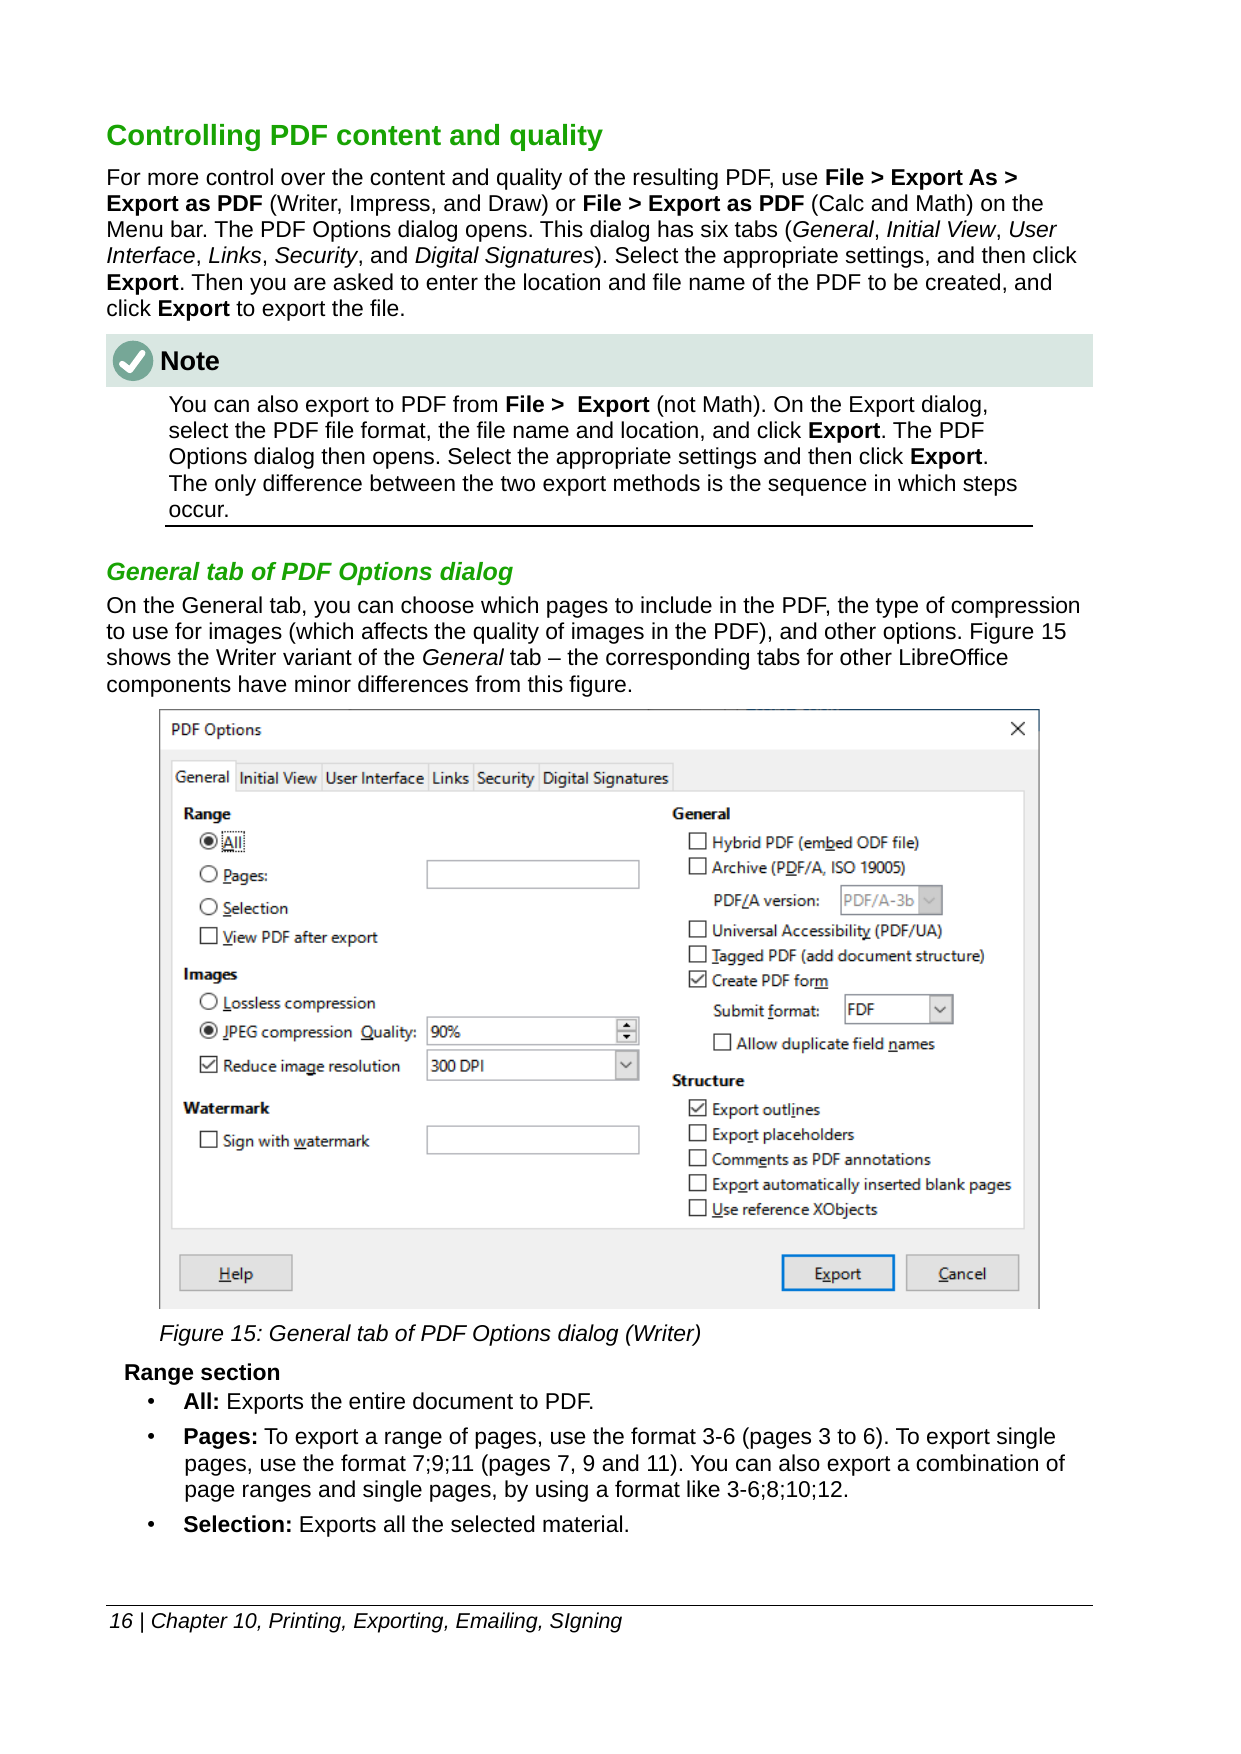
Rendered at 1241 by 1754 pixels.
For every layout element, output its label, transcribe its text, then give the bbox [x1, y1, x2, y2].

text You can also export to PDF from File > Export (not Math). On the Export dialog, select the PDF file format, the file name and location, and click Export. The PDF Options dialog then opens. Select the appropriate settings and then click Export. The only difference between the two export methods is the sequence in which steps occur. [165, 387, 1033, 525]
list Pages: To export a range of pages, use the format 3-6 (pages 3 to 6). To export single pages, use the format 7;9;11 (pages 7, 9 and 11). You can also export a combination of page ranges and single pages, by using a format like 3-6;8;10;12. [144, 1420, 1093, 1502]
subtitle Controlling PDF content and quality [106, 118, 1093, 152]
list All: Exports the entire document to PDF. [144, 1385, 1093, 1414]
text On the General tab, you can choose which pages to include in the PDF, the type of compression to use for images (which affects the quality of images in the PDF), and other options. Figure 15 shows the Writer variant of the General tab – the corresponding tabs for other LibreOffice components have minor differences from this figure. [106, 592, 1093, 697]
subtitle General tab of PDF Options dialog [106, 557, 1093, 586]
text For more control over the content and quality of the resulting PDF, use File > Export As > Export as PDF (Writer, Impress, and Draw) or File > Export as PDF (Calc and Math) on the Menu bar. The PDF Options dialog opens. This dialog has six tabs (General, Initial View, User Interface, Links, Security, and Digital Signatures). Select the appropriate settings, and then click Export. Then you are asked to enter the location and file name of the PDF to be created, and click Export to export the file. [106, 163, 1093, 322]
text Figure 15: General tab of PDF Options dialog (Writer) [159, 1320, 1040, 1347]
subtitle Note [106, 334, 1093, 387]
list Selection: Exports all the selected material. [144, 1508, 1093, 1540]
picture [159, 709, 1040, 1309]
text Range section [124, 1359, 1093, 1385]
